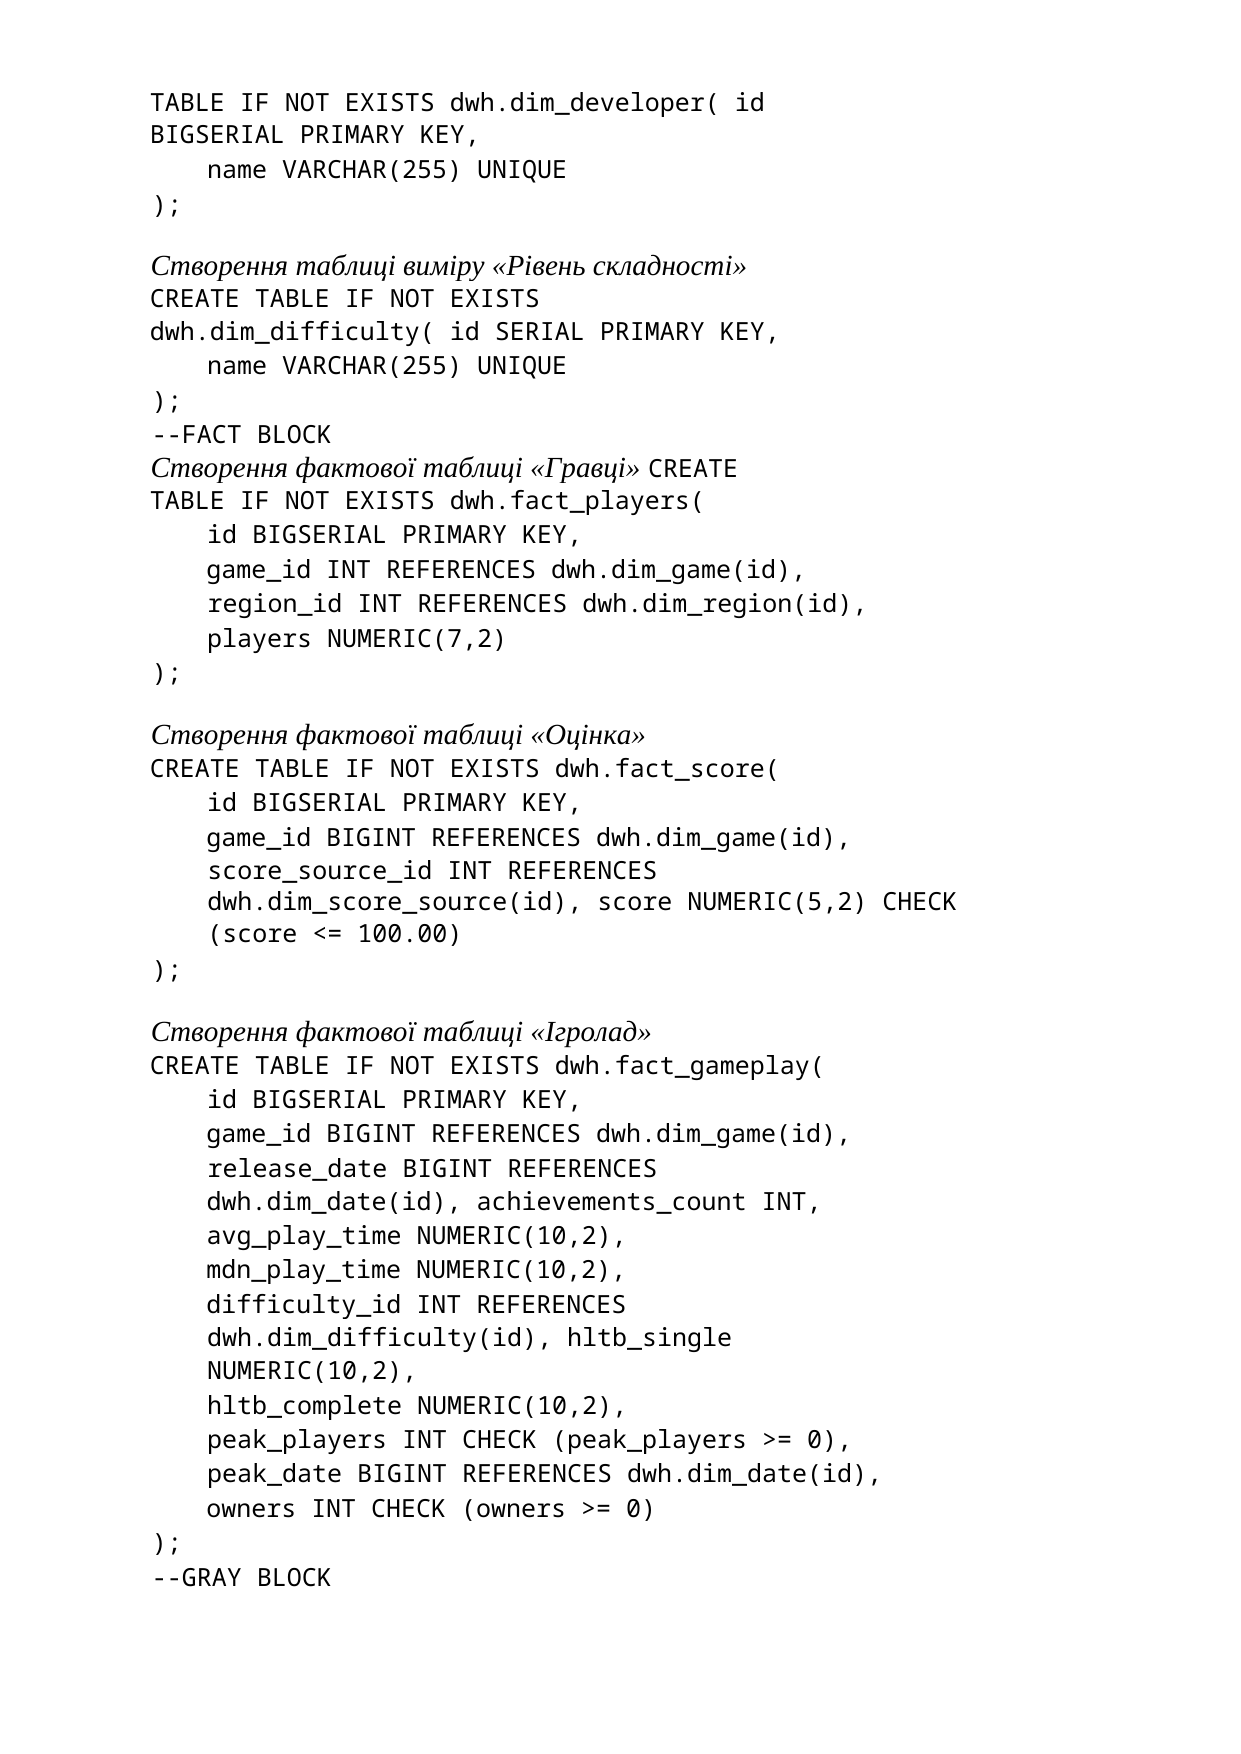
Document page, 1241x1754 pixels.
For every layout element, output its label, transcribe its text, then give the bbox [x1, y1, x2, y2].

text name VARCHAR(255) UNIQUE [207, 348, 1161, 382]
text region_id INT REFERENCES dwh.dim_region(id), [207, 586, 1161, 620]
text difficulty_id INT REFERENCES dwh.dim_difficulty(id), hltb_single NUMERIC(10,2), [206, 1287, 919, 1387]
text avg_play_time NUMERIC(10,2), [206, 1218, 1161, 1252]
text id BIGSERIAL PRIMARY KEY, [207, 1082, 1161, 1116]
text name VARCHAR(255) UNIQUE [207, 152, 1161, 186]
text release_date BIGINT REFERENCES dwh.dim_date(id), achievements_count INT, [206, 1151, 865, 1217]
text mdn_play_time NUMERIC(10,2), [206, 1252, 1161, 1286]
text game_id INT REFERENCES dwh.dim_game(id), [206, 551, 1161, 585]
text CREATE TABLE IF NOT EXISTS dwh.fact_gameplay( [149, 1047, 1161, 1082]
text ); [152, 382, 1161, 416]
text id BIGSERIAL PRIMARY KEY, [207, 785, 1161, 819]
text score_source_id INT REFERENCES dwh.dim_score_source(id), score NUMERIC(5,2) CHECK (score <= 100.00) [207, 854, 974, 949]
text peak_players INT CHECK (peak_players >= 0), [207, 1422, 1161, 1456]
text players NUMERIC(7,2) [207, 620, 1161, 654]
text TABLE IF NOT EXISTS dwh.dim_developer( id BIGSERIAL PRIMARY KEY, [149, 86, 769, 151]
text Створення таблиці виміру «Рівень складності» CREATE TABLE IF NOT EXISTS dwh.dim_difficulty( id SERIAL PRIMARY KEY, [149, 249, 782, 348]
text Створення фактової таблиці «Оцінка» [151, 717, 1161, 751]
text ); [152, 187, 1161, 221]
text game_id BIGINT REFERENCES dwh.dim_game(id), [206, 820, 1161, 854]
text CREATE TABLE IF NOT EXISTS dwh.fact_score( [149, 751, 1161, 785]
text peak_date BIGINT REFERENCES dwh.dim_date(id), [207, 1456, 1161, 1490]
text hltb_complete NUMERIC(10,2), [207, 1387, 1161, 1422]
text Створення фактової таблиці «Ігролад» [151, 1014, 1161, 1047]
text id BIGSERIAL PRIMARY KEY, [207, 517, 1161, 551]
text ); [152, 654, 1161, 688]
text game_id BIGINT REFERENCES dwh.dim_game(id), [206, 1116, 1161, 1150]
text ); [152, 951, 1161, 985]
text --FACT BLOCK [152, 417, 1161, 451]
text --GRAY BLOCK [152, 1559, 1161, 1593]
text ); [152, 1525, 1161, 1559]
text owners INT CHECK (owners >= 0) [206, 1491, 1161, 1525]
text Створення фактової таблиці «Гравці» CREATE TABLE IF NOT EXISTS dwh.fact_players( [149, 451, 751, 517]
